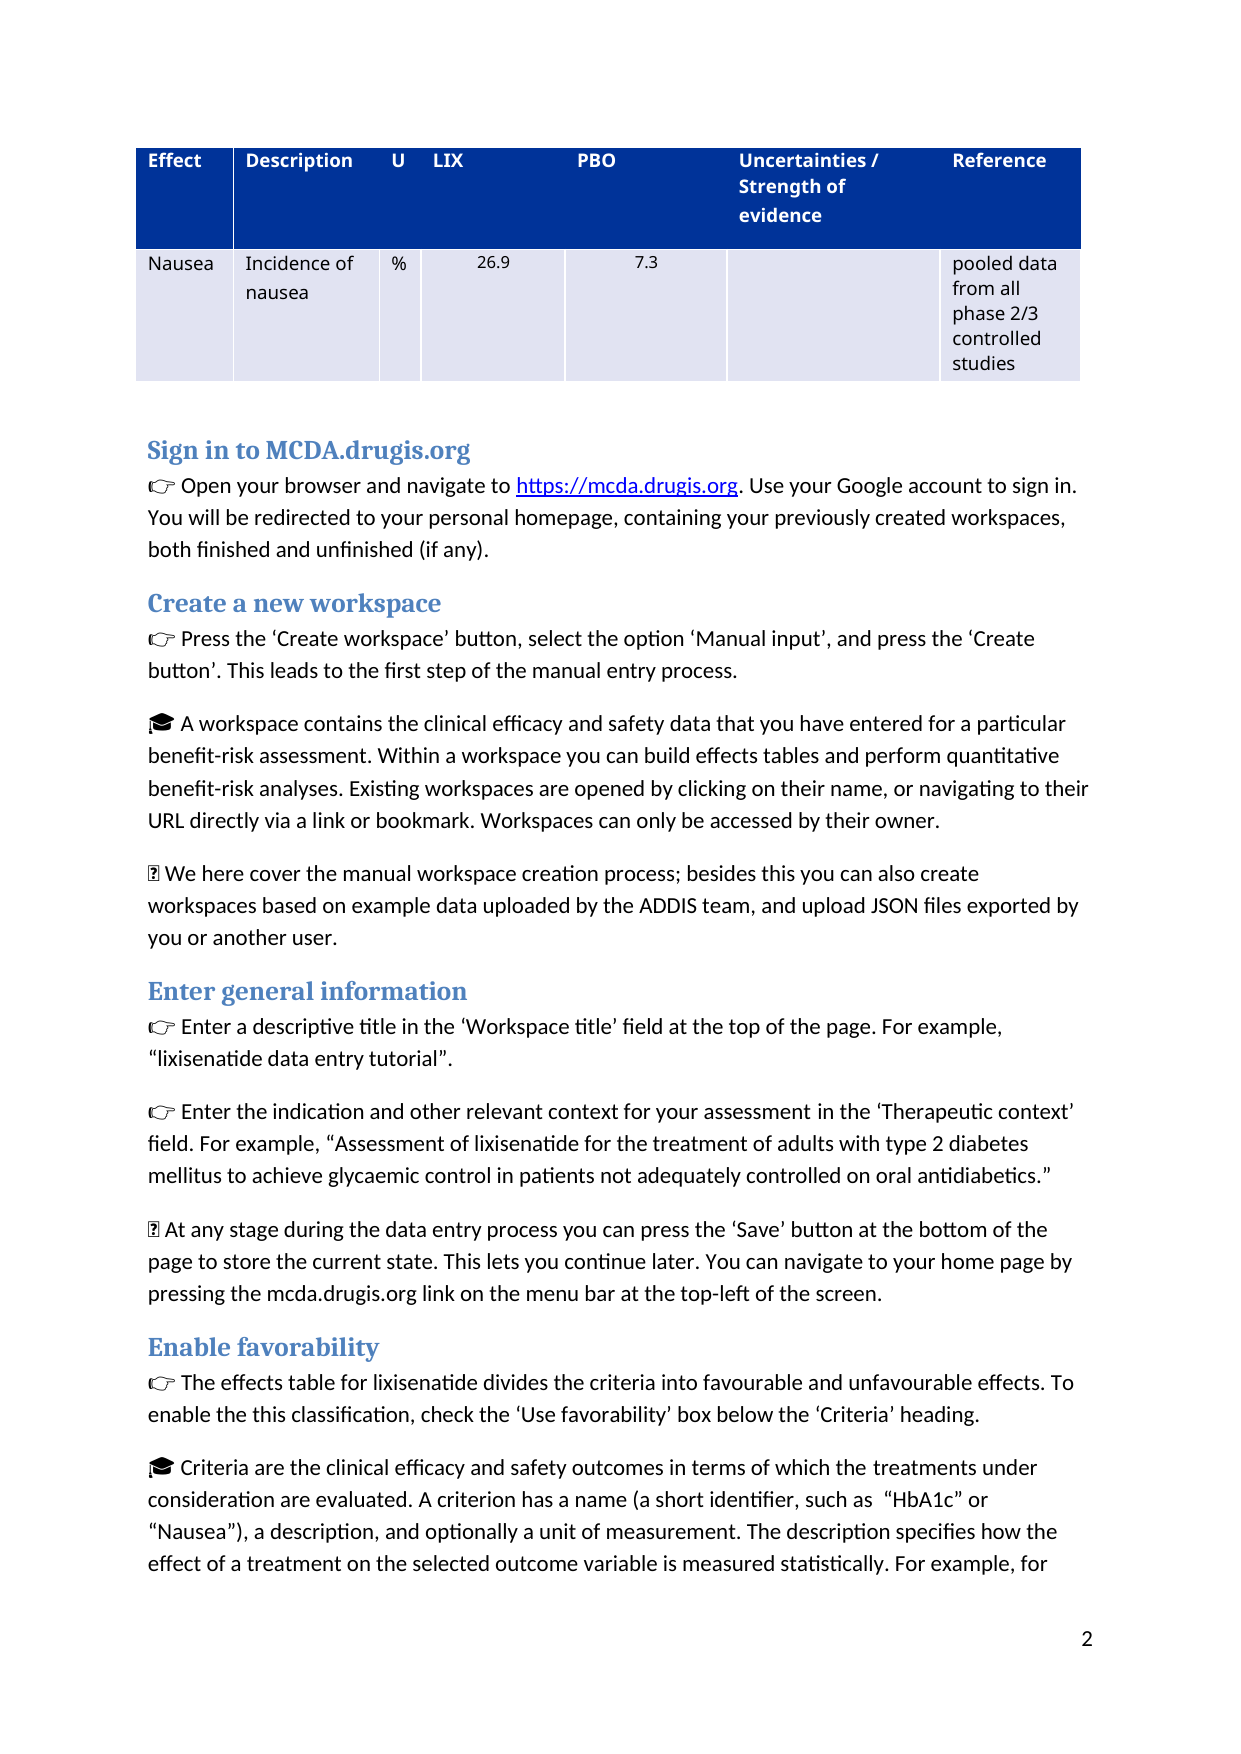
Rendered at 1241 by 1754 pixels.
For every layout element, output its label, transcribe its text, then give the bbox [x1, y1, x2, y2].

text 👉 Press the ‘Create workspace’ button, select the option ‘Manual input’, and press the ‘Create button’. This leads to the first step of the manual entry process. [148, 624, 1093, 684]
table_cell pooled data from all phase 2/3 controlled studies [941, 250, 1080, 381]
table_cell Nausea [136, 250, 233, 381]
table_header Uncertainties / Strength of evidence [727, 148, 940, 249]
table_cell 7.3 [566, 250, 726, 381]
table_header U [379, 148, 421, 249]
text 👉 Enter a descriptive title in the ‘Workspace title’ field at the top of the page. For example, “lixisenatide data entry tutorial”. [148, 1012, 1093, 1072]
text 🎓 Criteria are the clinical efficacy and safety outcomes in terms of which the treatments under consideration are evaluated. A criterion has a name (a short identifier, such as “HbA1c” or “Nausea”), a description, and optionally a unit of measurement. The description specifies how the effect of a treatment on the selected outcome variable is measured statistically. For example, for [148, 1453, 1093, 1578]
text 💡 We here cover the manual workspace creation process; besides this you can also create workspaces based on example data uploaded by the ADDIS team, and upload JSON files exported by you or another user. [148, 859, 1093, 951]
subtitle Sign in to MCDA.drugis.org [148, 435, 1093, 466]
table_header LIX [421, 148, 565, 249]
table_header Reference [940, 148, 1081, 249]
table_cell [728, 250, 939, 381]
table_header Effect [136, 148, 233, 249]
text 💡 At any stage during the data entry process you can press the ‘Save’ button at the bottom of the page to store the current state. This lets you continue later. You can navigate to your home page by pressing the mcda.drugis.org link on the menu bar at the top-left of the screen. [148, 1215, 1093, 1307]
text 👉 Open your browser and navigate to https://mcda.drugis.org. Use your Google account to sign in. You will be redirected to your personal homepage, containing your previously created workspaces, both finished and unfinished (if any). [148, 471, 1093, 563]
table_cell % [380, 250, 420, 381]
text 🎓 A workspace contains the clinical efficacy and safety data that you have entered for a particular benefit-risk assessment. Within a workspace you can build effects tables and perform quantitative benefit-risk analyses. Existing workspaces are opened by clicking on their name, or navigating to their URL directly via a link or bookmark. Workspaces can only be accessed by their owner. [148, 709, 1093, 834]
table_cell 26.9 [422, 250, 564, 381]
subtitle Enable favorability [148, 1332, 1093, 1363]
subtitle Create a new workspace [148, 588, 1093, 619]
subtitle Enter general information [148, 976, 1093, 1007]
text 👉 The effects table for lixisenatide divides the criteria into favourable and unfavourable effects. To enable the this classification, check the ‘Use favorability’ box below the ‘Criteria’ heading. [148, 1368, 1093, 1428]
table_cell Incidence of nausea [234, 250, 379, 381]
text 👉 Enter the indication and other relevant context for your assessment in the ‘Therapeutic context’ field. For example, “Assessment of lixisenatide for the treatment of adults with type 2 diabetes mellitus to achieve glycaemic control in patients not adequately controlled on oral antidiabetics.” [148, 1097, 1093, 1190]
table_header Description [234, 148, 379, 249]
table_header PBO [565, 148, 727, 249]
